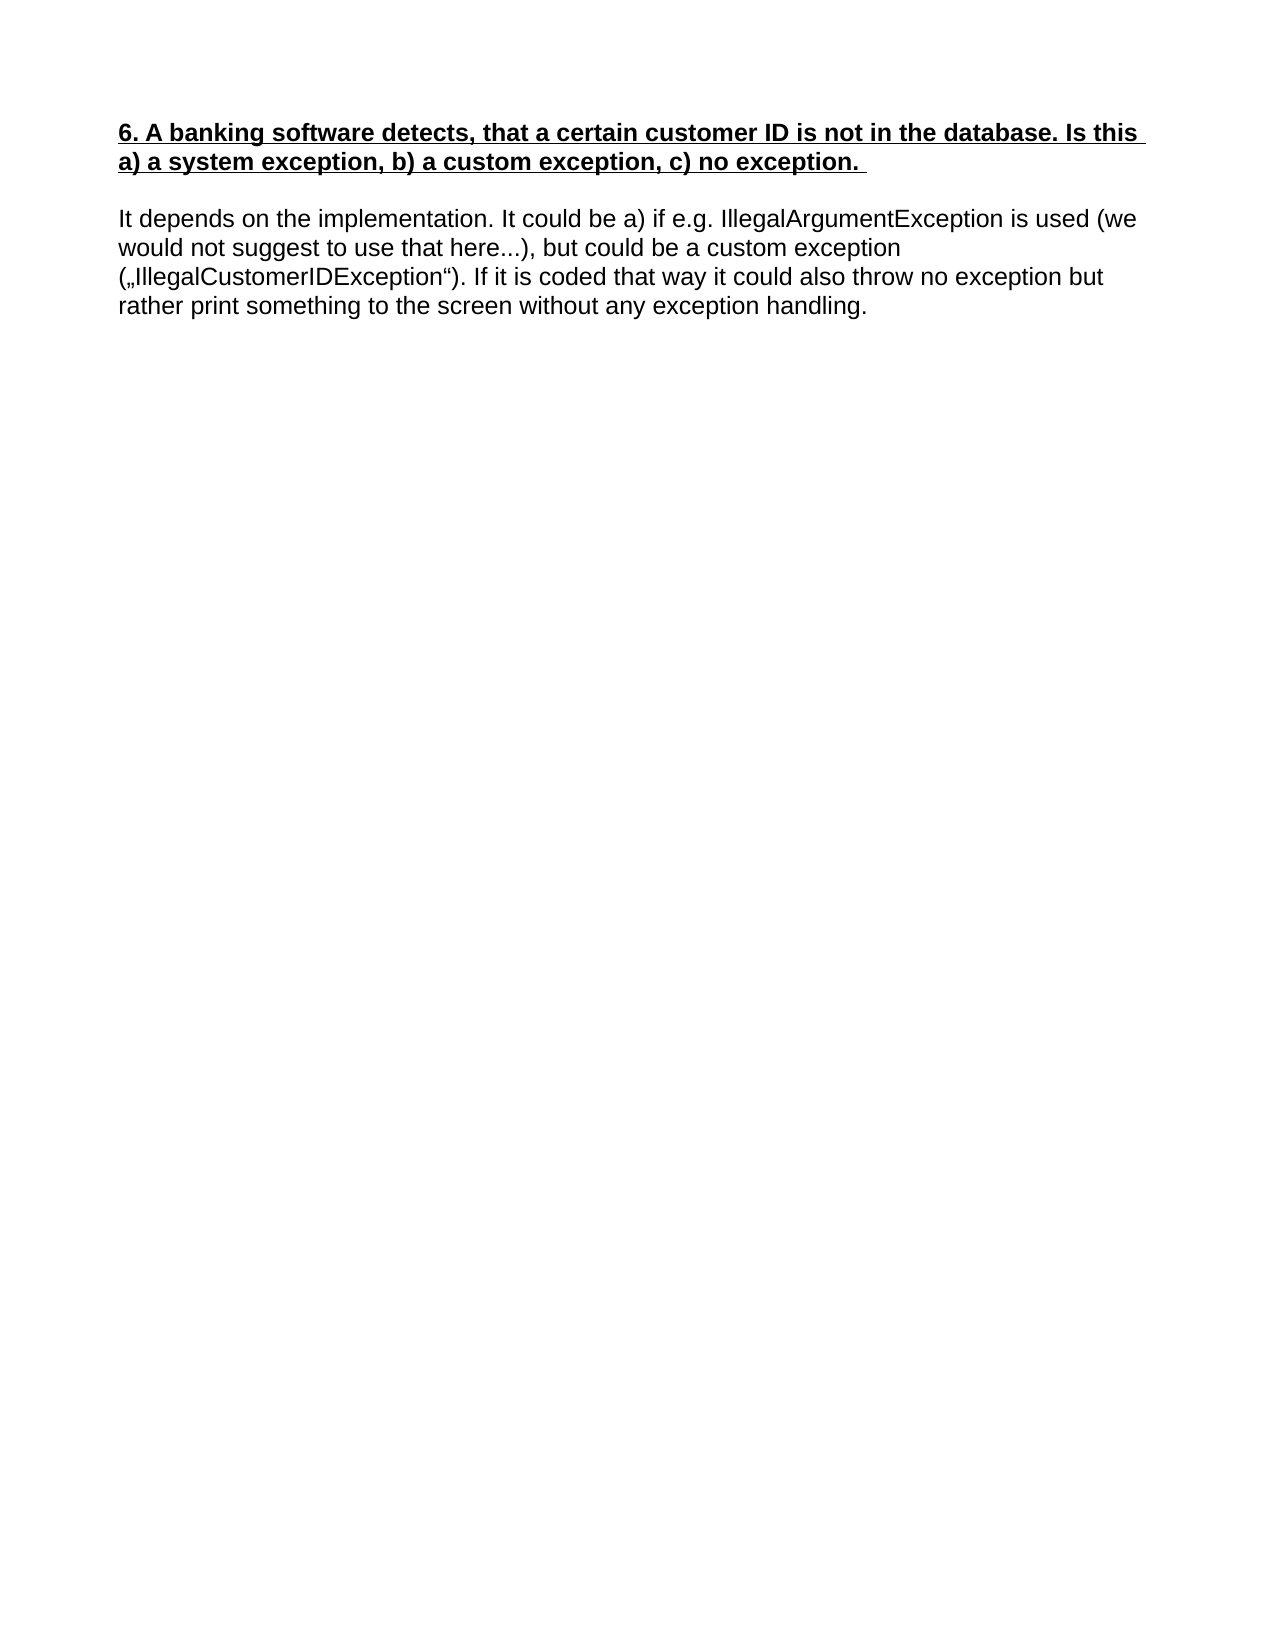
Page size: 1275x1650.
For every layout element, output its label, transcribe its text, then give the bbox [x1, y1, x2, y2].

text 6. A banking software detects, that a certain customer ID is not in the database. Is this a) a system exception, b) a custom exception, c) no exception. [118, 118, 1157, 176]
text It depends on the implementation. It could be a) if e.g. IllegalArgumentException is used (we would not suggest to use that here...), but could be a custom exception („IllegalCustomerIDException“). If it is coded that way it could also throw no exception but rather print something to the screen without any exception handling. [118, 204, 1157, 319]
